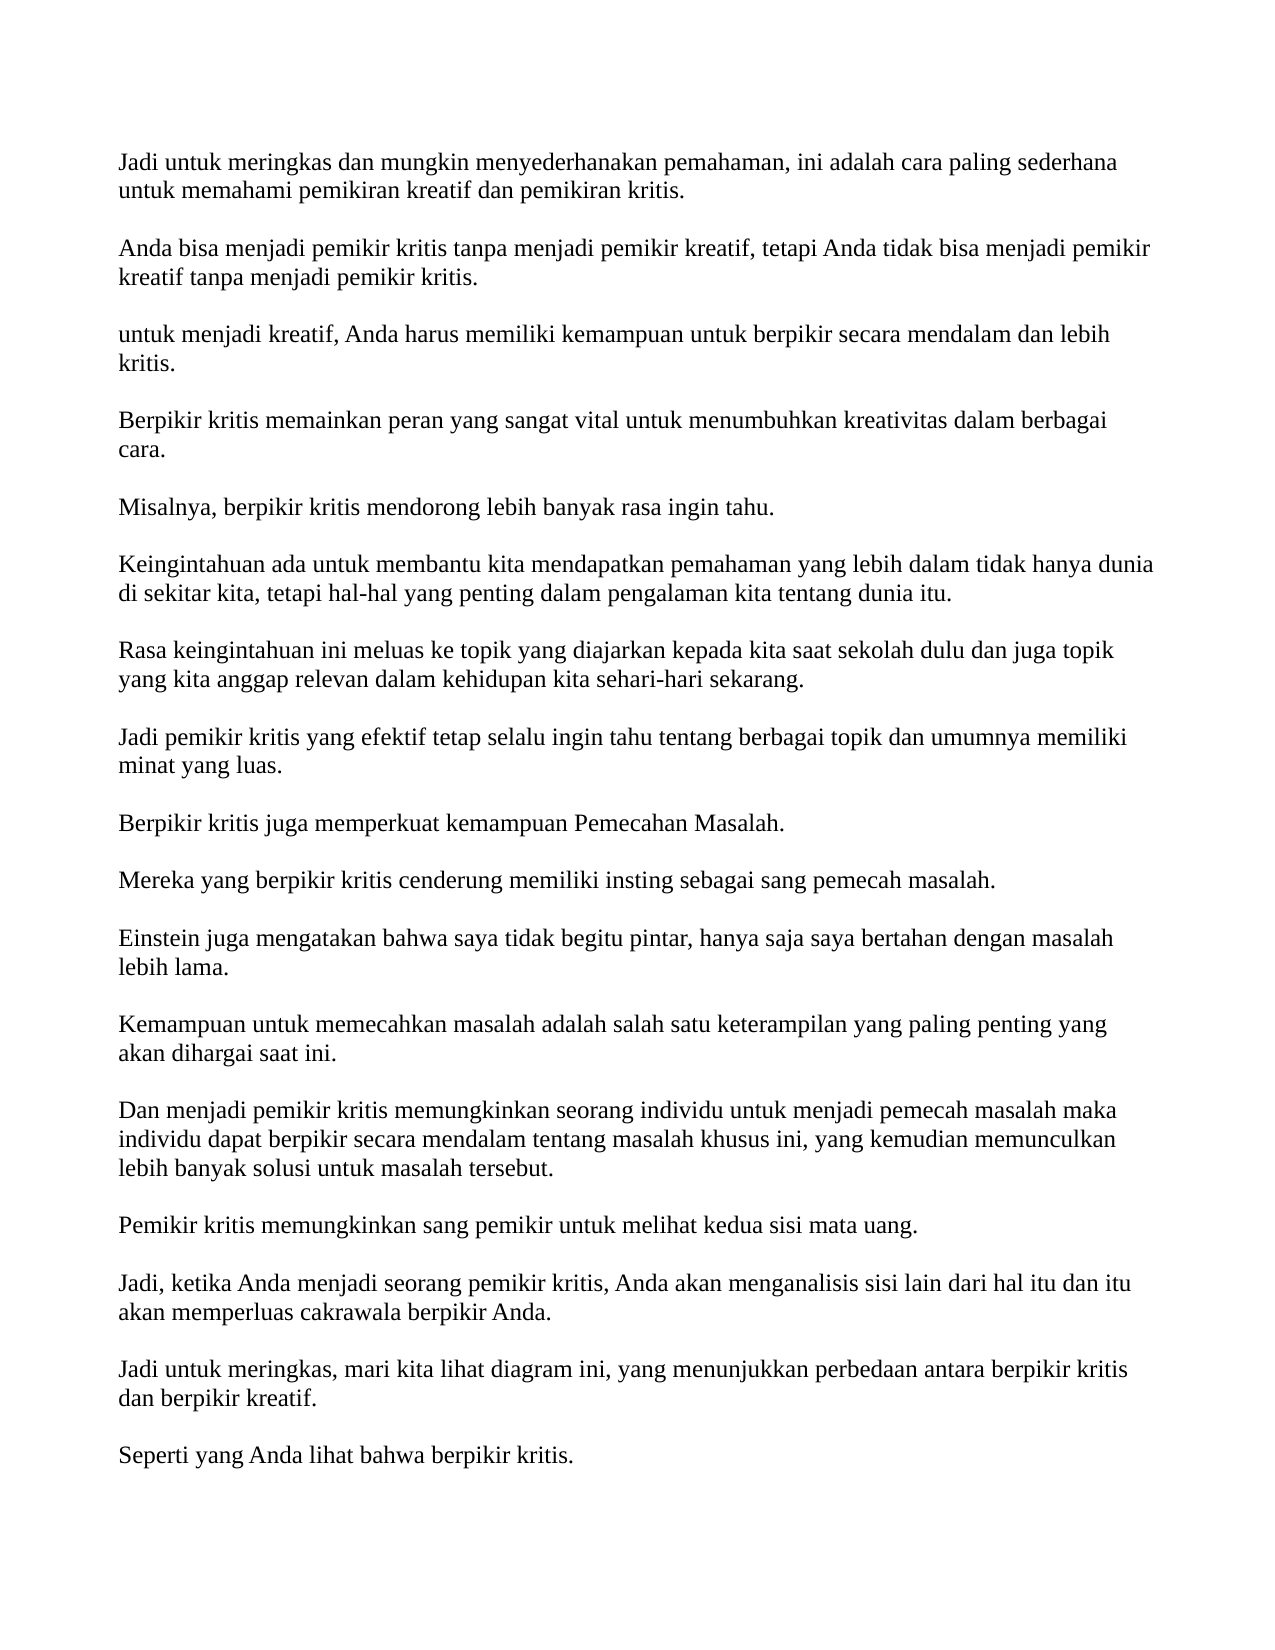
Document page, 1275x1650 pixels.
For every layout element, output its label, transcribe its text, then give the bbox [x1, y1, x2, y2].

text Misalnya, berpikir kritis mendorong lebih banyak rasa ingin tahu. [118, 492, 1157, 521]
text Mereka yang berpikir kritis cenderung memiliki insting sebagai sang pemecah masalah. [118, 866, 1157, 894]
text Anda bisa menjadi pemikir kritis tanpa menjadi pemikir kreatif, tetapi Anda tidak bisa menjadi pemikir kreatif tanpa menjadi pemikir kritis. [118, 233, 1157, 291]
text Berpikir kritis juga memperkuat kemampuan Pemecahan Masalah. [118, 808, 1157, 837]
text untuk menjadi kreatif, Anda harus memiliki kemampuan untuk berpikir secara mendalam dan lebih kritis. [118, 319, 1157, 377]
text Einstein juga mengatakan bahwa saya tidak begitu pintar, hanya saja saya bertahan dengan masalah lebih lama. [118, 923, 1157, 981]
text Pemikir kritis memungkinkan sang pemikir untuk melihat kedua sisi mata uang. [118, 1211, 1157, 1239]
text Keingintahuan ada untuk membantu kita mendapatkan pemahaman yang lebih dalam tidak hanya dunia di sekitar kita, tetapi hal-hal yang penting dalam pengalaman kita tentang dunia itu. [118, 549, 1157, 607]
text Rasa keingintahuan ini meluas ke topik yang diajarkan kepada kita saat sekolah dulu dan juga topik yang kita anggap relevan dalam kehidupan kita sehari-hari sekarang. [118, 636, 1157, 693]
text Jadi, ketika Anda menjadi seorang pemikir kritis, Anda akan menganalisis sisi lain dari hal itu dan itu akan memperluas cakrawala berpikir Anda. [118, 1268, 1157, 1326]
text Dan menjadi pemikir kritis memungkinkan seorang individu untuk menjadi pemecah masalah maka individu dapat berpikir secara mendalam tentang masalah khusus ini, yang kemudian memunculkan lebih banyak solusi untuk masalah tersebut. [118, 1096, 1157, 1182]
text Jadi untuk meringkas dan mungkin menyederhanakan pemahaman, ini adalah cara paling sederhana untuk memahami pemikiran kreatif dan pemikiran kritis. [118, 147, 1157, 204]
text Berpikir kritis memainkan peran yang sangat vital untuk menumbuhkan kreativitas dalam berbagai cara. [118, 406, 1157, 463]
text Jadi pemikir kritis yang efektif tetap selalu ingin tahu tentang berbagai topik dan umumnya memiliki minat yang luas. [118, 722, 1157, 779]
text Seperti yang Anda lihat bahwa berpikir kritis. [118, 1441, 1157, 1469]
text Jadi untuk meringkas, mari kita lihat diagram ini, yang menunjukkan perbedaan antara berpikir kritis dan berpikir kreatif. [118, 1354, 1157, 1412]
text Kemampuan untuk memecahkan masalah adalah salah satu keterampilan yang paling penting yang akan dihargai saat ini. [118, 1009, 1157, 1067]
